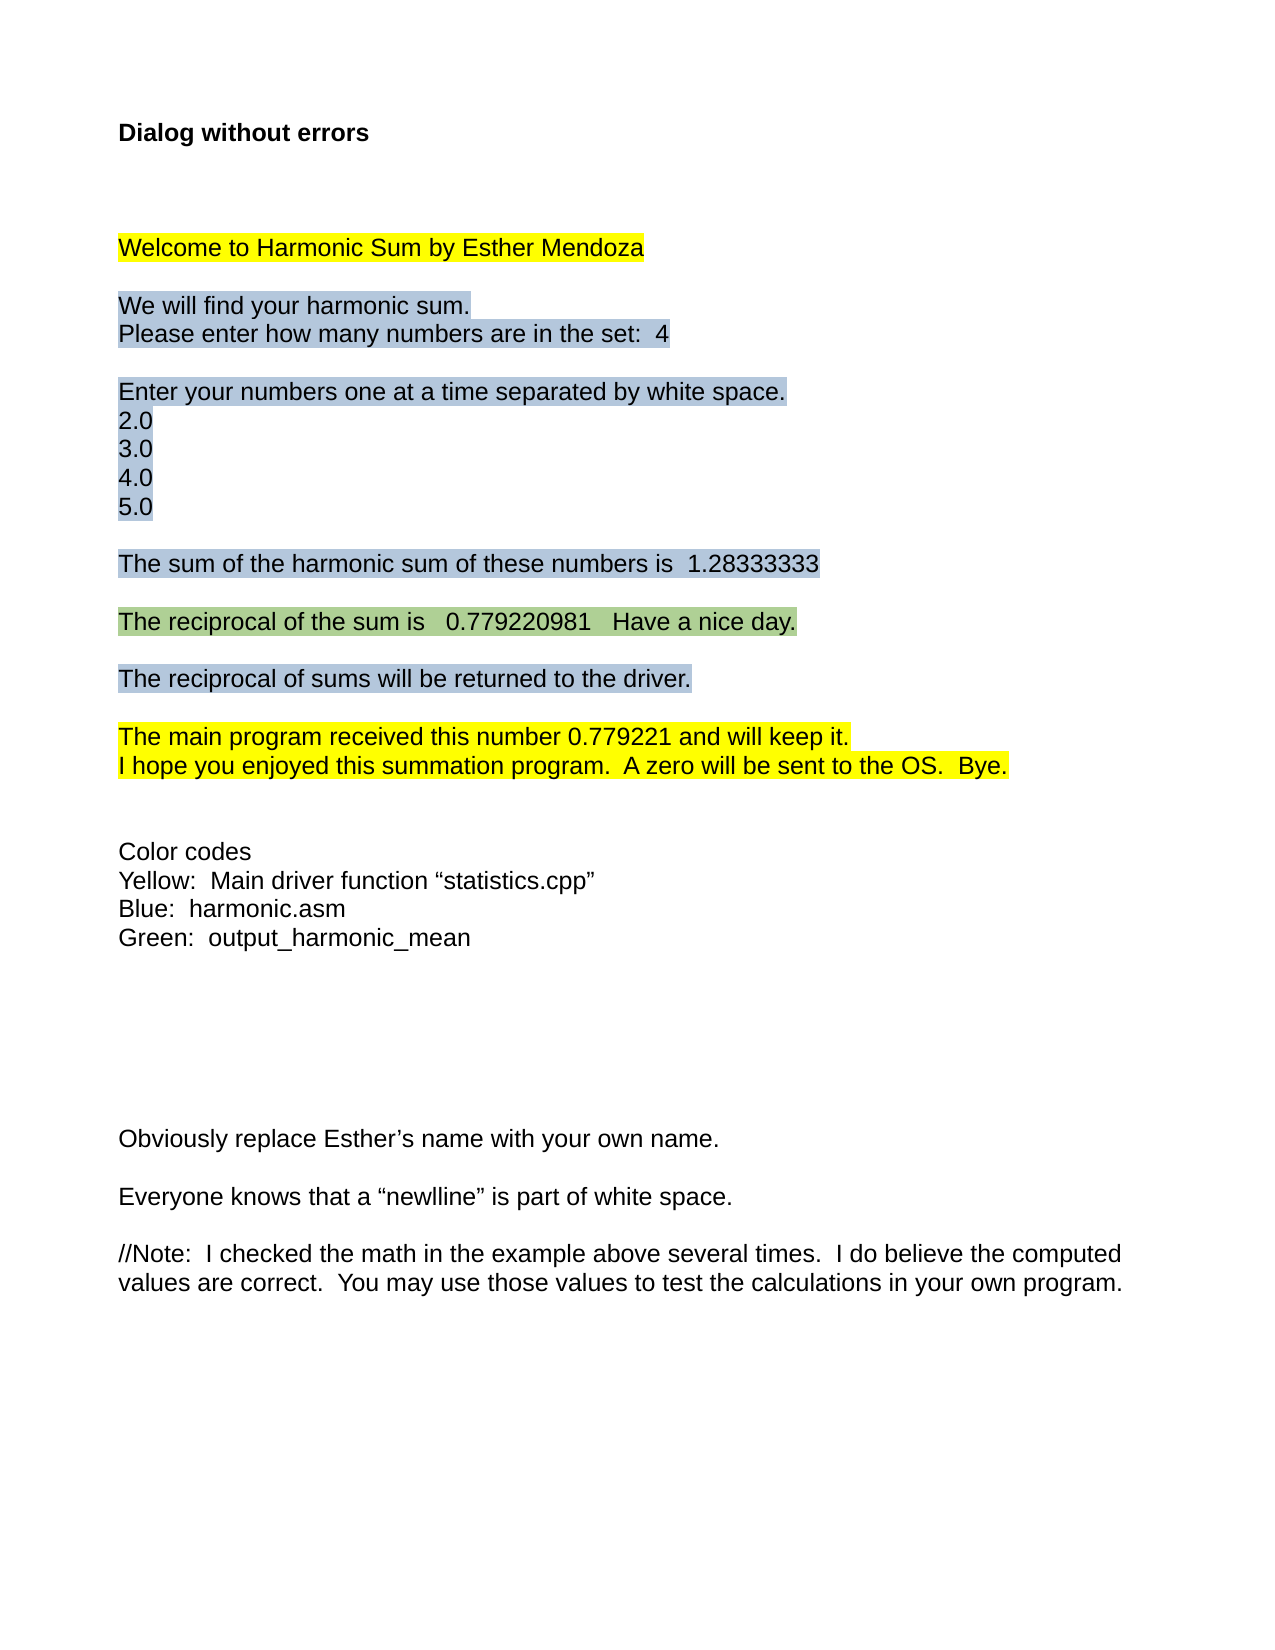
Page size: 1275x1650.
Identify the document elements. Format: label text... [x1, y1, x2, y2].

text The reciprocal of sums will be returned to the driver. [118, 664, 1157, 693]
text Enter your numbers one at a time separated by white space. [118, 377, 1157, 406]
text Please enter how many numbers are in the set: 4 [118, 319, 1157, 348]
text Green: output_harmonic_mean [118, 923, 1157, 952]
text //Note: I checked the math in the example above several times. I do believe the computed values are correct. You may use those values to test the calculations in your own program. [118, 1239, 1157, 1297]
text 4.0 [118, 463, 1157, 492]
text We will find your harmonic sum. [118, 291, 1157, 319]
text Blue: harmonic.asm [118, 894, 1157, 923]
text I hope you enjoyed this summation program. A zero will be sent to the OS. Bye. [118, 751, 1157, 779]
text The main program received this number 0.779221 and will keep it. [118, 722, 1157, 751]
text Obviously replace Esther’s name with your own name. [118, 1124, 1157, 1153]
text Everyone knows that a “newlline” is part of white space. [118, 1182, 1157, 1211]
text Yellow: Main driver function “statistics.cpp” [118, 866, 1157, 894]
text The reciprocal of the sum is 0.779220981 Have a nice day. [118, 607, 1157, 636]
text Color codes [118, 837, 1157, 866]
text Dialog without errors [118, 118, 1157, 147]
text 5.0 [118, 492, 1157, 521]
text Welcome to Harmonic Sum by Esther Mendoza [118, 233, 1157, 262]
text 2.0 [118, 406, 1157, 434]
text The sum of the harmonic sum of these numbers is 1.28333333 [118, 549, 1157, 578]
text 3.0 [118, 434, 1157, 463]
